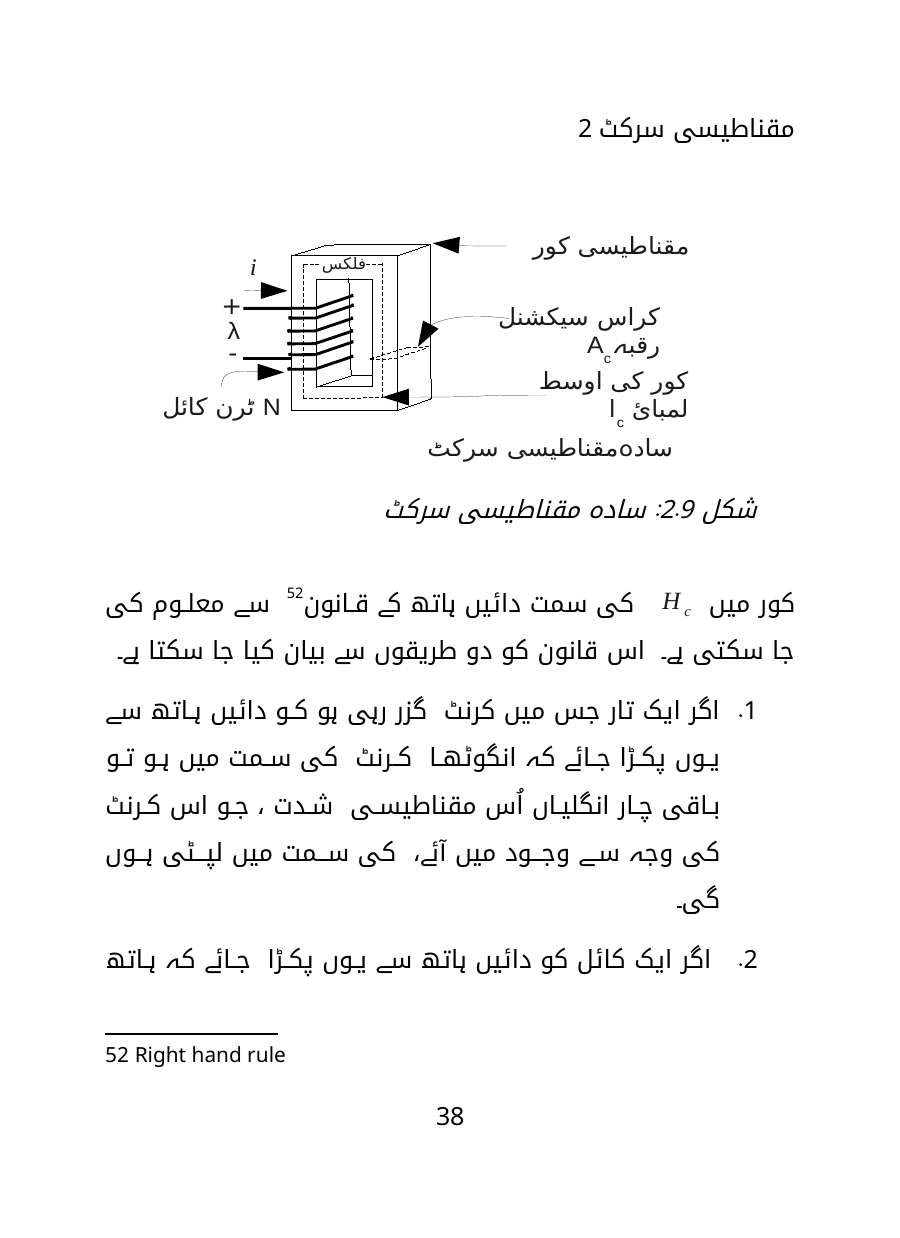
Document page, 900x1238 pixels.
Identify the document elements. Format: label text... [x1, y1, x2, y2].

list اگر ایک کائل کو دائیں ہاتھ سے یوں پکڑا جائے کہ ہاتھ کی چار انگلیاں کائل میں کرنٹ کی سمت میں لپٹی ہوں تو انگوٹھا اُس مقناطیسی شدت کی سمت میں ہوگا جو اس کرنٹ کی وجہ سے وجود میں آئیگا ۔ [105, 937, 757, 984]
text Right hand rule [105, 1040, 795, 1068]
text شکل 2.9: سادہ مقناطیسی سرکٹ [139, 198, 756, 533]
list اگر ایک تار جس میں کرنٹ گزر رہی ہو کو دائیں ہاتھ سے یوں پکڑا جائے کہ انگوٹھا کرنٹ کی سمت میں ہو تو باقی چار انگلیاں اُس مقناطیسی شدت ، جو اس کرنٹ کی وجہ سے وجود میں آئے، کی سمت میں لپٹی ہوں گی۔ [105, 687, 757, 924]
text کور میں کی سمت دائیں ہاتھ کے قانون سے معلوم کی جا سکتی ہے۔ اس قانون کو دو طریقوں سے بیان کیا جا سکتا ہے۔ [105, 580, 795, 675]
